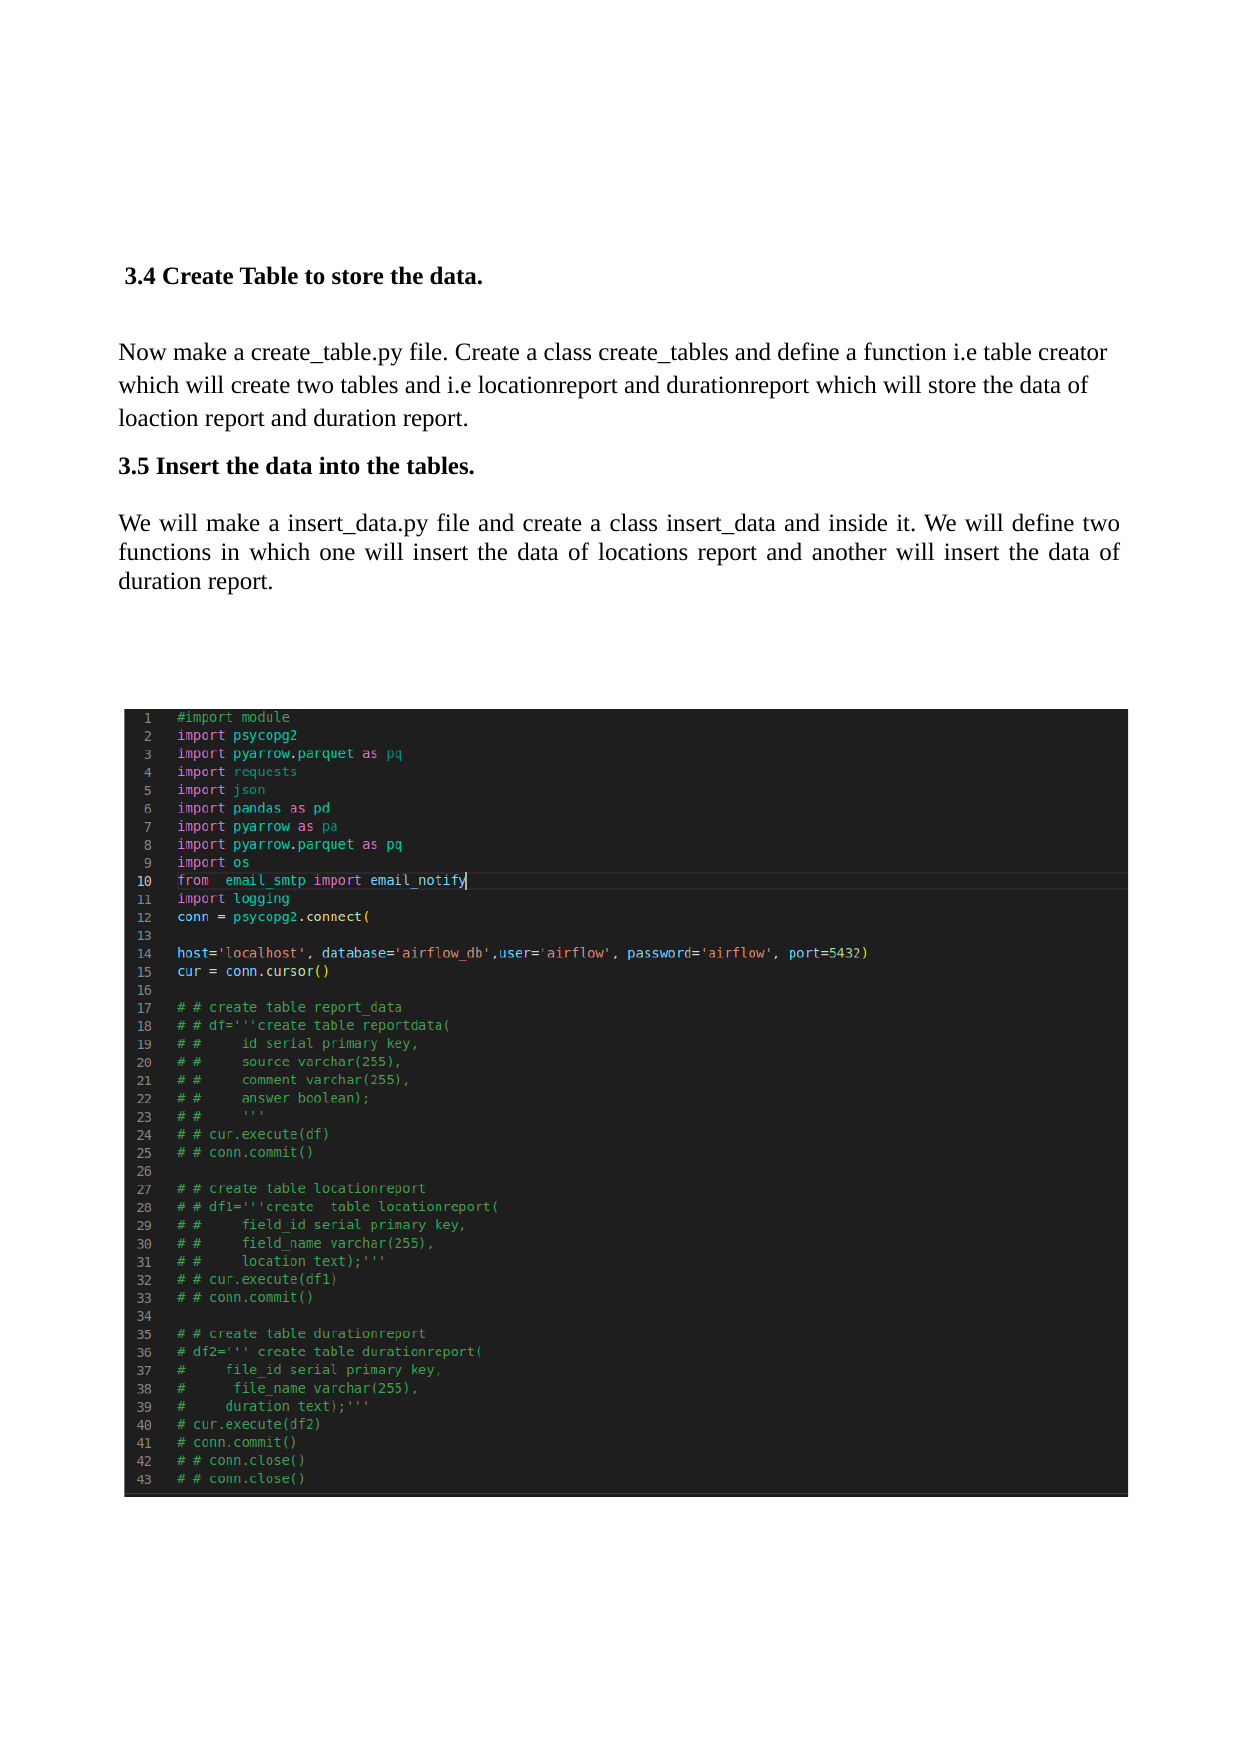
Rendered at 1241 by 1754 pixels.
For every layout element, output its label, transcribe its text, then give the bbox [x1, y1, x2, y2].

text We will make a insert_data.py file and create a class insert_data and inside it. We will define two functions in which one will insert the data of locations report and another will insert the data of duration report. [118, 508, 1122, 595]
text 3.4 Create Table to store the data. [118, 261, 1122, 290]
text Now make a create_table.py file. Create a class create_tables and define a function i.e table creator which will create two tables and i.e locationreport and durationreport which will store the data of loaction report and duration report. [118, 337, 1122, 432]
text 3.5 Insert the data into the tables. [118, 451, 1122, 480]
picture [124, 709, 1129, 1497]
